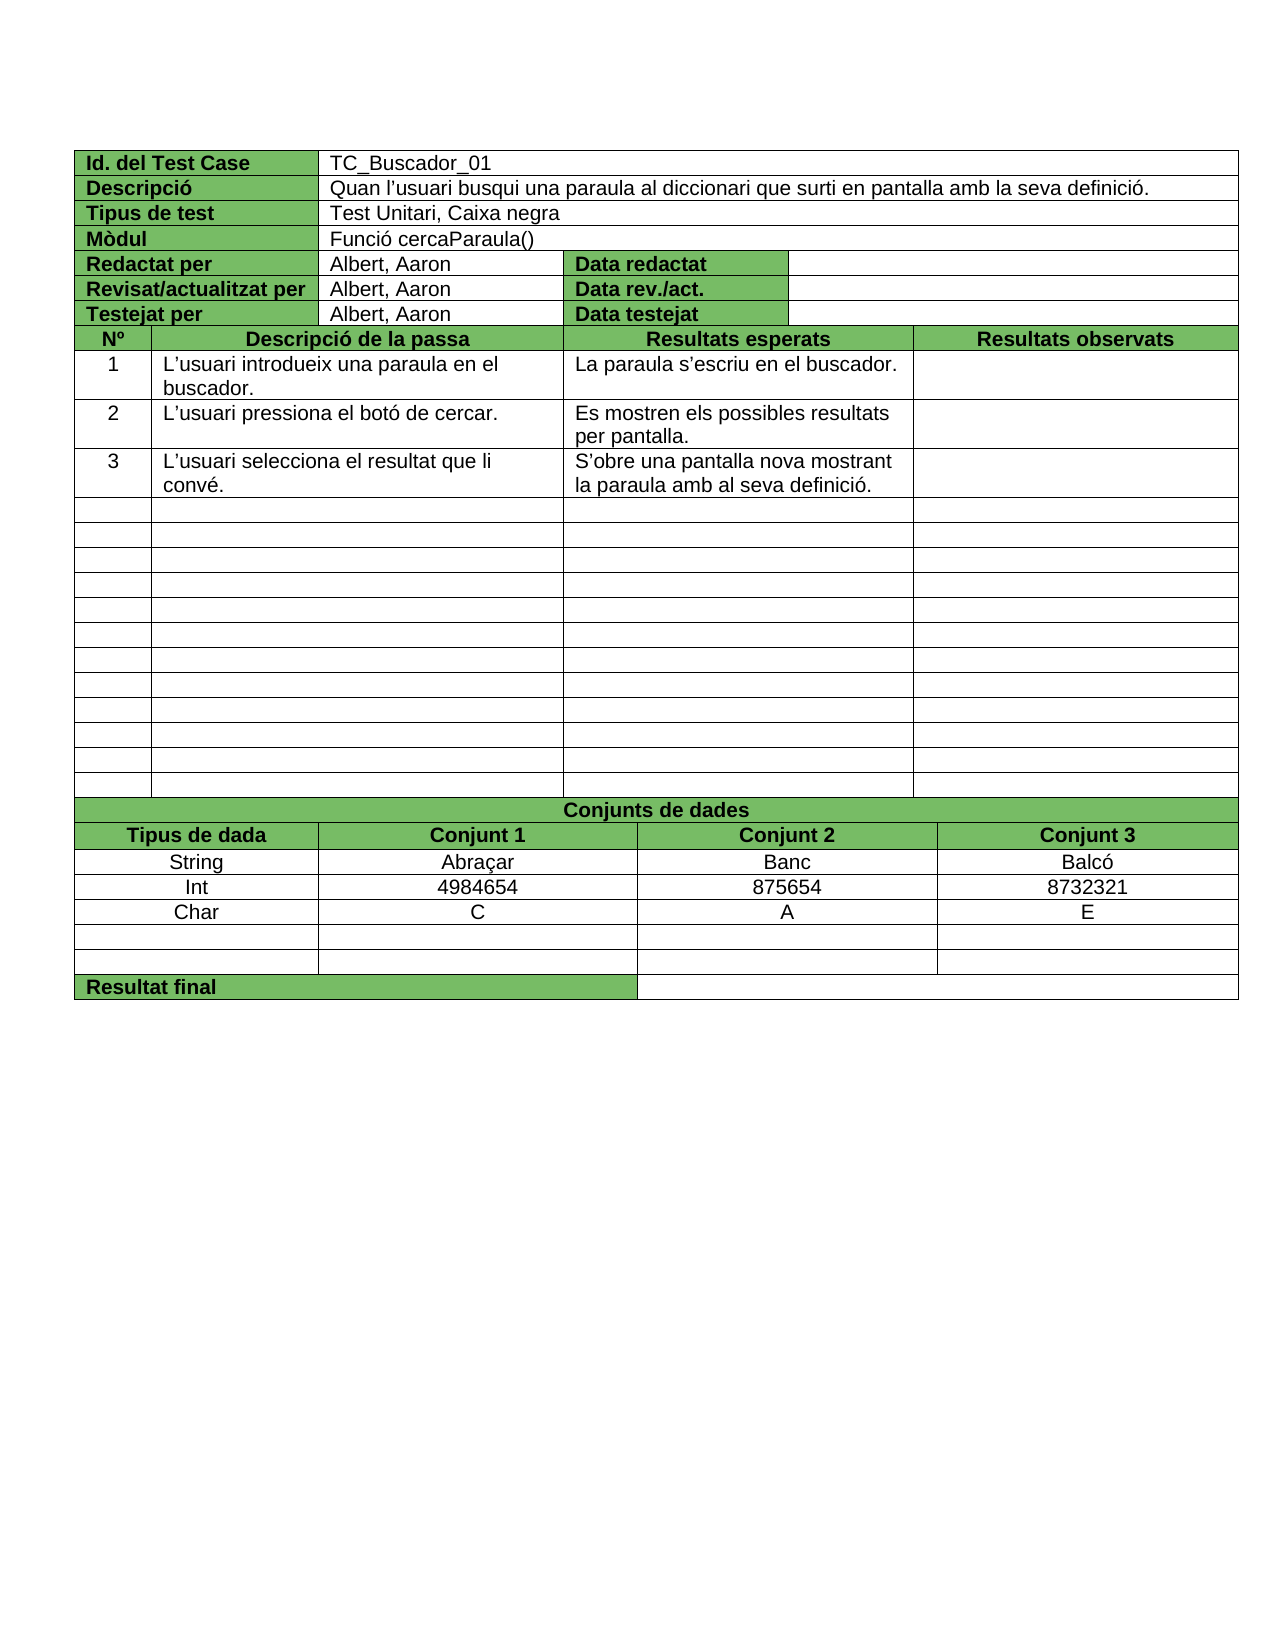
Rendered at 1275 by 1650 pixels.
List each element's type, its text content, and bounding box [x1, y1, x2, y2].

table_cell Mòdul [75, 226, 318, 250]
table_cell [152, 573, 563, 597]
table_cell [152, 498, 563, 522]
table_cell [914, 573, 1238, 597]
table_cell [152, 548, 563, 572]
table_cell [564, 648, 913, 672]
table_cell Testejat per [75, 301, 318, 325]
table_cell [914, 400, 1238, 448]
table_cell [914, 623, 1238, 647]
table_cell L’usuari pressiona el botó de cercar. [152, 400, 563, 448]
table_cell [75, 623, 151, 647]
table_cell La paraula s’escriu en el buscador. [564, 351, 913, 399]
table_cell Conjunt 3 [938, 823, 1238, 849]
table_cell [638, 975, 1238, 999]
table_cell [564, 548, 913, 572]
table_cell [75, 950, 318, 974]
table_cell A [638, 900, 937, 924]
table_cell Redactat per [75, 251, 318, 275]
table_cell [152, 648, 563, 672]
table_cell [75, 573, 151, 597]
table_cell [75, 698, 151, 722]
table_cell [319, 925, 637, 949]
table_cell S’obre una pantalla nova mostrant la paraula amb al seva definició. [564, 449, 913, 497]
table_cell Conjunt 2 [638, 823, 937, 849]
table_cell Revisat/actualitzat per [75, 276, 318, 300]
table_cell [789, 301, 1238, 325]
table_cell Albert, Aaron [319, 276, 563, 300]
table_cell [564, 598, 913, 622]
table_cell [914, 498, 1238, 522]
table_cell Balcó [938, 850, 1238, 874]
table_cell 4984654 [319, 875, 637, 899]
table_cell [152, 748, 563, 772]
table_cell Data redactat [564, 251, 788, 275]
table_cell [152, 723, 563, 747]
table_cell L’usuari selecciona el resultat que li convé. [152, 449, 563, 497]
table_cell [564, 498, 913, 522]
table_cell [75, 748, 151, 772]
table_cell [564, 748, 913, 772]
table_cell [914, 648, 1238, 672]
table_cell 2 [75, 400, 151, 448]
table_cell Albert, Aaron [319, 251, 563, 275]
table_cell [914, 449, 1238, 497]
table_cell Tipus de dada [75, 823, 318, 849]
table_cell 8732321 [938, 875, 1238, 899]
table_cell [319, 950, 637, 974]
table_cell [914, 673, 1238, 697]
table_cell [938, 925, 1238, 949]
table_cell [152, 523, 563, 547]
table_cell [564, 623, 913, 647]
table_cell [564, 523, 913, 547]
table_cell [152, 698, 563, 722]
table_cell [75, 648, 151, 672]
table_cell E [938, 900, 1238, 924]
table_cell [789, 251, 1238, 275]
table_cell Conjunts de dades [75, 798, 1238, 822]
table_cell Data testejat [564, 301, 788, 325]
table_cell [564, 773, 913, 797]
table_cell 875654 [638, 875, 937, 899]
table_cell [152, 598, 563, 622]
table_cell [75, 598, 151, 622]
table_cell [914, 698, 1238, 722]
table_cell Char [75, 900, 318, 924]
table_cell Tipus de test [75, 201, 318, 225]
table_cell [564, 573, 913, 597]
table_cell [789, 276, 1238, 300]
table_cell String [75, 850, 318, 874]
table_cell [75, 548, 151, 572]
table_cell [564, 698, 913, 722]
table_cell Albert, Aaron [319, 301, 563, 325]
table_cell Int [75, 875, 318, 899]
table_cell Resultats observats [914, 326, 1238, 350]
table_cell 1 [75, 351, 151, 399]
table_cell Conjunt 1 [319, 823, 637, 849]
table_cell [152, 673, 563, 697]
table_cell Descripció [75, 176, 318, 200]
table_cell [152, 623, 563, 647]
table_cell Abraçar [319, 850, 637, 874]
table_cell Quan l’usuari busqui una paraula al diccionari que surti en pantalla amb la seva definició. [319, 176, 1238, 200]
table_cell [914, 598, 1238, 622]
table_cell L’usuari introdueix una paraula en el buscador. [152, 351, 563, 399]
table_cell Nº [75, 326, 151, 350]
table_cell [914, 351, 1238, 399]
table_cell [914, 748, 1238, 772]
table_cell [914, 523, 1238, 547]
table_cell Funció cercaParaula() [319, 226, 1238, 250]
table_cell [75, 523, 151, 547]
table_cell [914, 723, 1238, 747]
table_cell [75, 673, 151, 697]
table_cell Resultat final [75, 975, 637, 999]
table_cell [938, 950, 1238, 974]
table_cell [638, 925, 937, 949]
table_cell [564, 723, 913, 747]
table_cell [75, 723, 151, 747]
table_cell [152, 773, 563, 797]
table_cell Test Unitari, Caixa negra [319, 201, 1238, 225]
table_header Id. del Test Case [75, 151, 318, 175]
table_cell [638, 950, 937, 974]
table_cell [914, 773, 1238, 797]
table_cell Data rev./act. [564, 276, 788, 300]
table_cell Resultats esperats [564, 326, 913, 350]
table_cell Banc [638, 850, 937, 874]
table_cell Descripció de la passa [152, 326, 563, 350]
table_cell 3 [75, 449, 151, 497]
table_cell C [319, 900, 637, 924]
table_cell [75, 925, 318, 949]
table_cell [564, 673, 913, 697]
table_cell [75, 498, 151, 522]
table_header TC_Buscador_01 [319, 151, 1238, 175]
table_cell [914, 548, 1238, 572]
table_cell [75, 773, 151, 797]
table_cell Es mostren els possibles resultats per pantalla. [564, 400, 913, 448]
